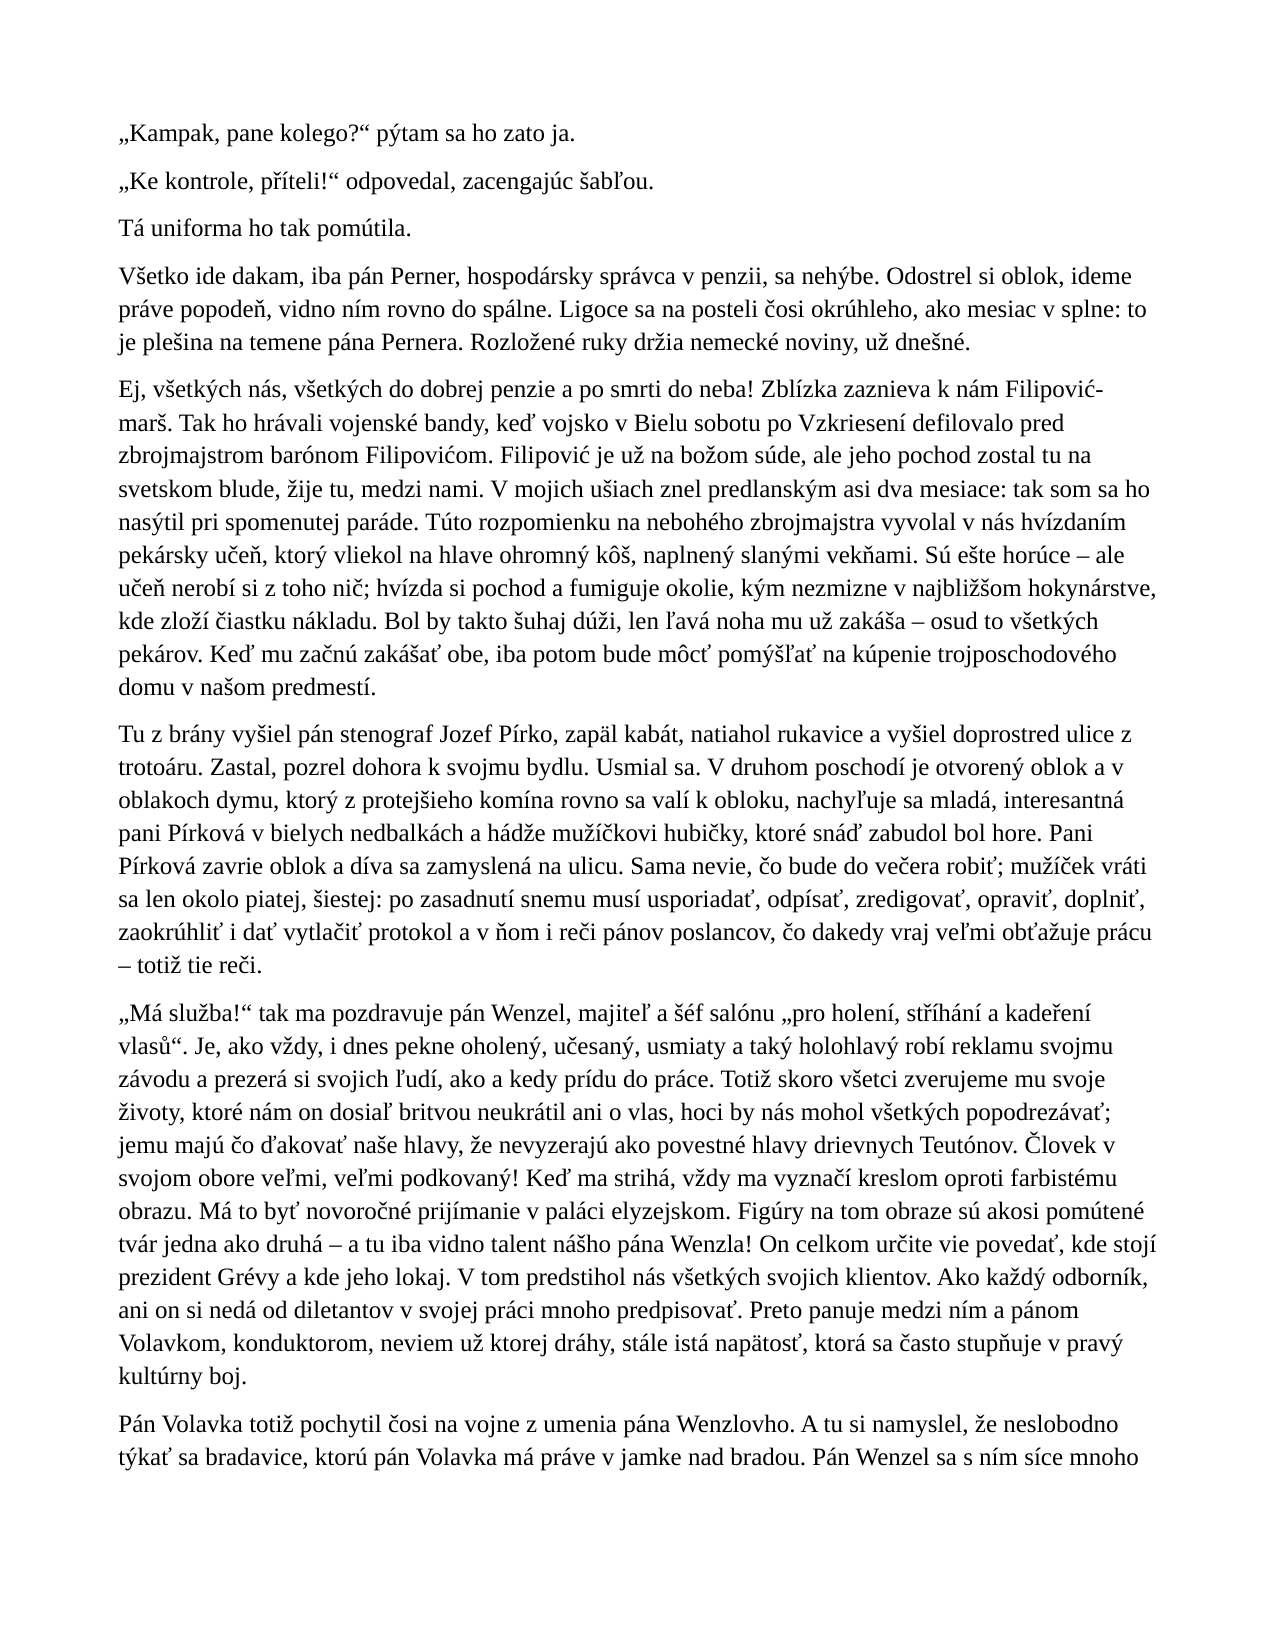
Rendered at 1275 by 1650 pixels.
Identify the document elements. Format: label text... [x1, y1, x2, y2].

text Ej, všetkých nás, všetkých do dobrej penzie a po smrti do neba! Zblízka zaznieva k nám Filipović-marš. Tak ho hrávali vojenské bandy, keď vojsko v Bielu sobotu po Vzkriesení defilovalo pred zbrojmajstrom barónom Filipovićom. Filipović je už na božom súde, ale jeho pochod zostal tu na svetskom blude, žije tu, medzi nami. V mojich ušiach znel predlanským asi dva mesiace: tak som sa ho nasýtil pri spomenutej paráde. Túto rozpomienku na nebohého zbrojmajstra vyvolal v nás hvízdaním pekársky učeň, ktorý vliekol na hlave ohromný kôš, naplnený slanými vekňami. Sú ešte horúce – ale učeň nerobí si z toho nič; hvízda si pochod a fumiguje okolie, kým nezmizne v najbližšom hokynárstve, kde zloží čiastku nákladu. Bol by takto šuhaj dúži, len ľavá noha mu už zakáša – osud to všetkých pekárov. Keď mu začnú zakášať obe, iba potom bude môcť pomýšľať na kúpenie trojposchodového domu v našom predmestí. [118, 374, 1157, 701]
text Tu z brány vyšiel pán stenograf Jozef Pírko, zapäl kabát, natiahol rukavice a vyšiel doprostred ulice z trotoáru. Zastal, pozrel dohora k svojmu bydlu. Usmial sa. V druhom poschodí je otvorený oblok a v oblakoch dymu, ktorý z protejšieho komína rovno sa valí k obloku, nachyľuje sa mladá, interesantná pani Pírková v bielych nedbalkách a hádže mužíčkovi hubičky, ktoré snáď zabudol bol hore. Pani Pírková zavrie oblok a díva sa zamyslená na ulicu. Sama nevie, čo bude do večera robiť; mužíček vráti sa len okolo piatej, šiestej: po zasadnutí snemu musí usporiadať, odpísať, zredigovať, opraviť, doplniť, zaokrúhliť i dať vytlačiť protokol a v ňom i reči pánov poslancov, čo dakedy vraj veľmi obťažuje prácu – totiž tie reči. [118, 719, 1157, 979]
text „Ke kontrole, příteli!“ odpovedal, zacengajúc šabľou. [118, 166, 1157, 194]
text „Kampak, pane kolego?“ pýtam sa ho zato ja. [118, 118, 1157, 147]
text Pán Volavka totiž pochytil čosi na vojne z umenia pána Wenzlovho. A tu si namyslel, že neslobodno týkať sa bradavice, ktorú pán Volavka má práve v jamke nad bradou. Pán Wenzel sa s ním síce mnoho [118, 1409, 1157, 1471]
text Všetko ide dakam, iba pán Perner, hospodársky správca v penzii, sa nehýbe. Odostrel si oblok, ideme práve popodeň, vidno ním rovno do spálne. Ligoce sa na posteli čosi okrúhleho, ako mesiac v splne: to je plešina na temene pána Pernera. Rozložené ruky držia nemecké noviny, už dnešné. [118, 261, 1157, 356]
text „Má služba!“ tak ma pozdravuje pán Wenzel, majiteľ a šéf salónu „pro holení, stříhání a kadeření vlasů“. Je, ako vždy, i dnes pekne oholený, učesaný, usmiaty a taký holohlavý robí reklamu svojmu závodu a prezerá si svojich ľudí, ako a kedy prídu do práce. Totiž skoro všetci zverujeme mu svoje životy, ktoré nám on dosiaľ britvou neukrátil ani o vlas, hoci by nás mohol všetkých popodrezávať; jemu majú čo ďakovať naše hlavy, že nevyzerajú ako povestné hlavy drievnych Teutónov. Človek v svojom obore veľmi, veľmi podkovaný! Keď ma strihá, vždy ma vyznačí kreslom oproti farbistému obrazu. Má to byť novoročné prijímanie v paláci elyzejskom. Figúry na tom obraze sú akosi pomútené tvár jedna ako druhá – a tu iba vidno talent nášho pána Wenzla! On celkom určite vie povedať, kde stojí prezident Grévy a kde jeho lokaj. V tom predstihol nás všetkých svojich klientov. Ako každý odborník, ani on si nedá od diletantov v svojej práci mnoho predpisovať. Preto panuje medzi ním a pánom Volavkom, konduktorom, neviem už ktorej dráhy, stále istá napätosť, ktorá sa často stupňuje v pravý kultúrny boj. [118, 998, 1157, 1390]
text Tá uniforma ho tak pomútila. [118, 213, 1157, 242]
